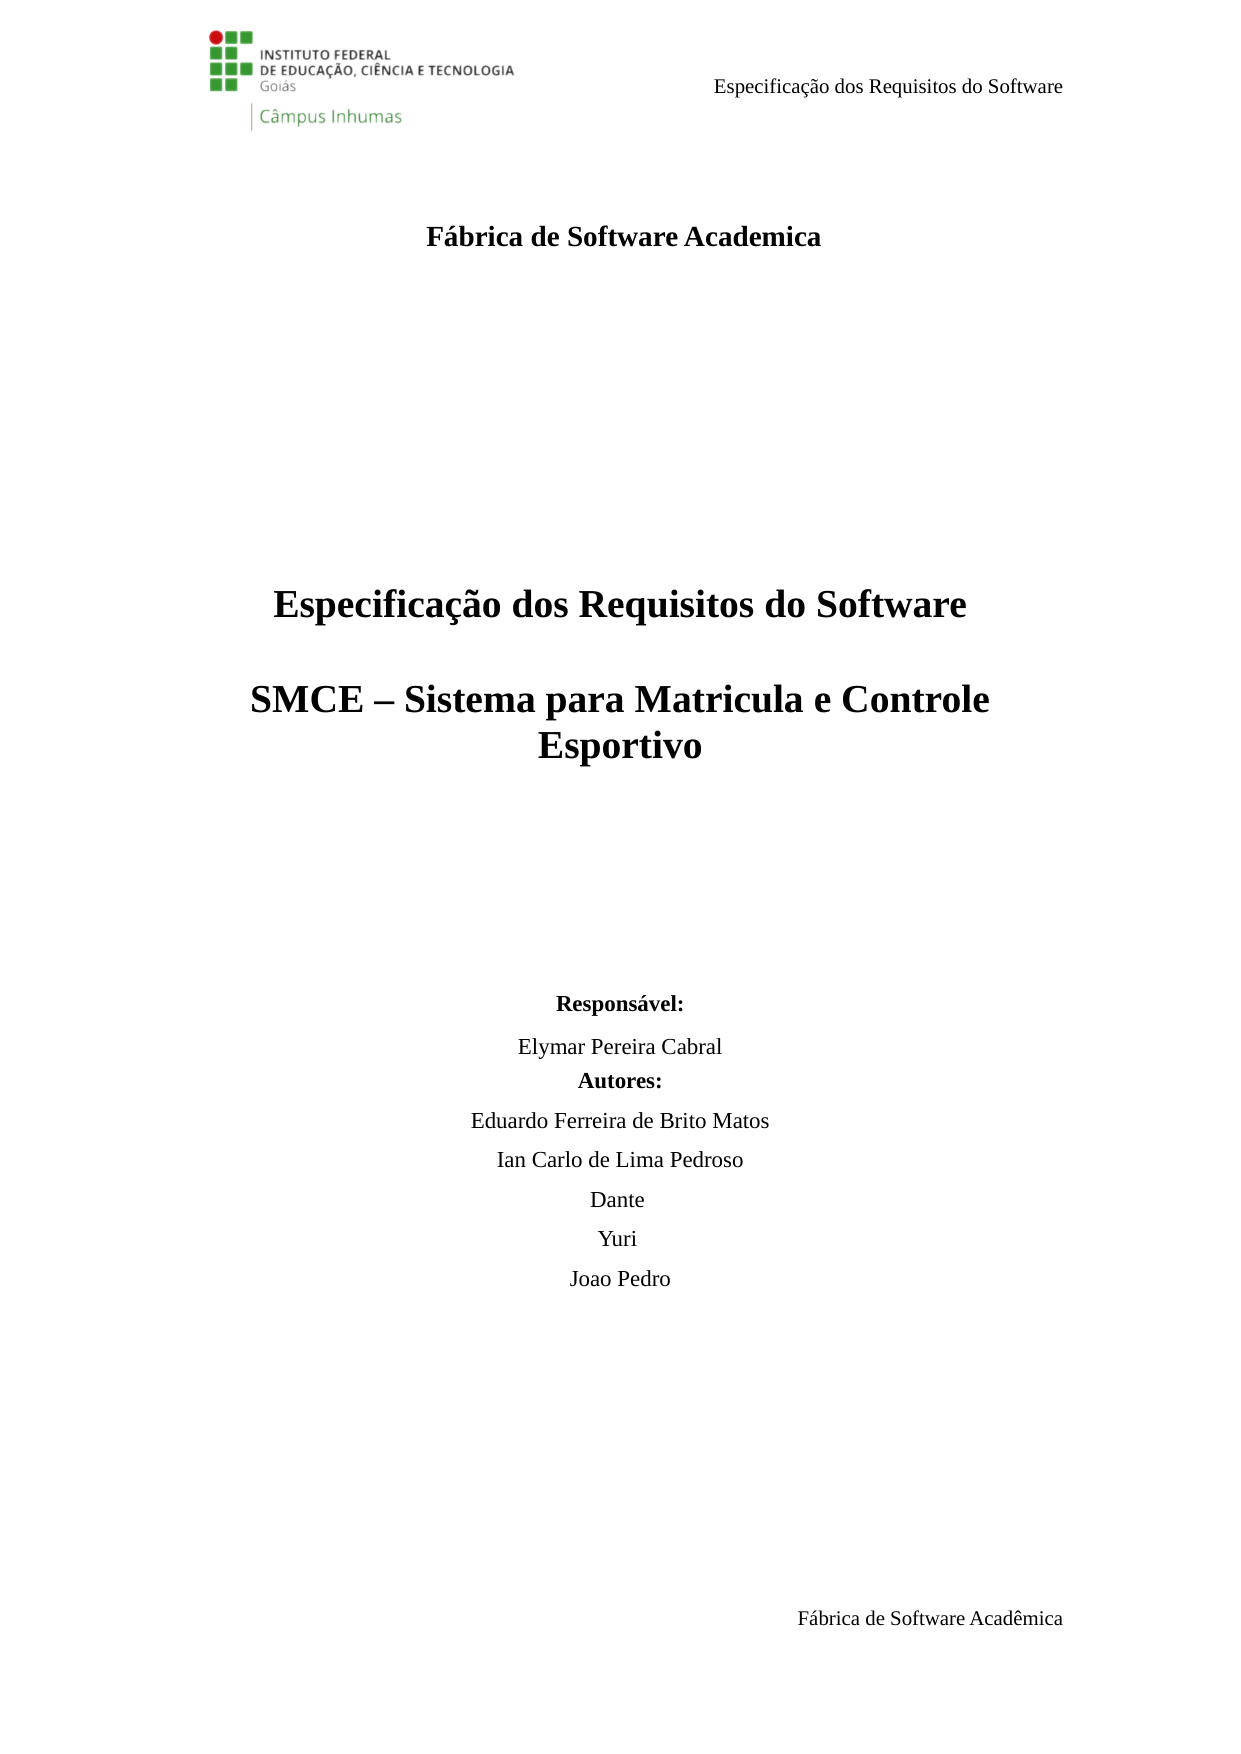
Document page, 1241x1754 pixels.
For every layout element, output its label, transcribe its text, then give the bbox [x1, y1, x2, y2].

text Joao Pedro [177, 1265, 1063, 1291]
text Ian Carlo de Lima Pedroso [177, 1146, 1063, 1173]
text Eduardo Ferreira de Brito Matos [177, 1107, 1063, 1133]
text SMCE – Sistema para Matricula e Controle Esportivo [177, 676, 1063, 767]
text Autores: [177, 1067, 1063, 1094]
text Elymar Pereira Cabral [177, 1033, 1063, 1059]
text Dante [177, 1186, 1063, 1212]
text Fábrica de Software Academica [177, 219, 1063, 252]
text Especificação dos Requisitos do Software [177, 580, 1063, 626]
text Yuri [177, 1225, 1063, 1252]
text Responsável: [177, 990, 1063, 1016]
